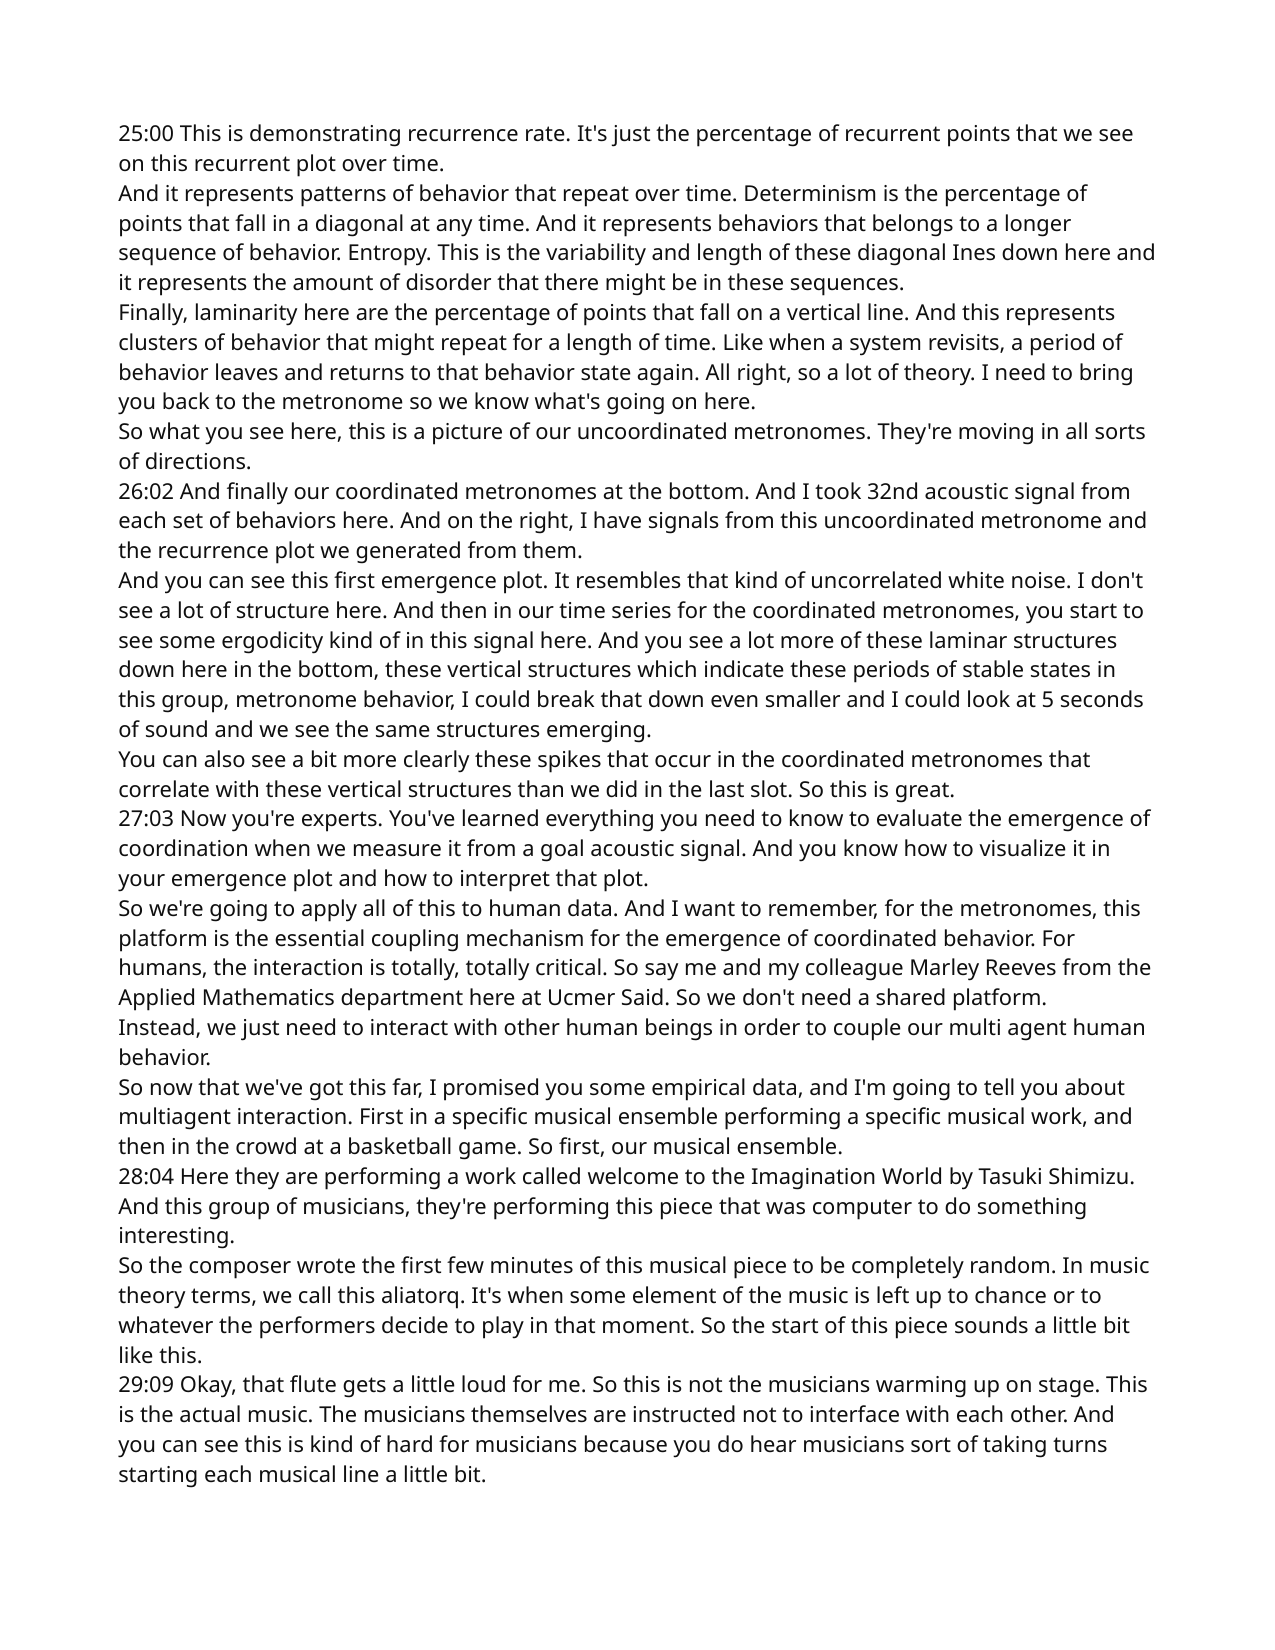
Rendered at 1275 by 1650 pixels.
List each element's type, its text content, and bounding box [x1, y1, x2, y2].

text Finally, laminarity here are the percentage of points that fall on a vertical line. And this represents clusters of behavior that might repeat for a length of time. Like when a system revisits, a period of behavior leaves and returns to that behavior state again. All right, so a lot of theory. I need to bring you back to the metronome so we know what's going on here. [118, 297, 1157, 416]
text 29:09 Okay, that flute gets a little loud for me. So this is not the musicians warming up on stage. This is the actual music. The musicians themselves are instructed not to interface with each other. And you can see this is kind of hard for musicians because you do hear musicians sort of taking turns starting each musical line a little bit. [118, 1369, 1157, 1488]
text So now that we've got this far, I promised you some empirical data, and I'm going to tell you about multiagent interaction. First in a specific musical ensemble performing a specific musical work, and then in the crowd at a basketball game. So first, our musical ensemble. [118, 1071, 1157, 1161]
text So the composer wrote the first few minutes of this musical piece to be completely random. In music theory terms, we call this aliatorq. It's when some element of the music is left up to chance or to whatever the performers decide to play in that moment. So the start of this piece sounds a little bit like this. [118, 1250, 1157, 1369]
text So what you see here, this is a picture of our uncoordinated metronomes. They're moving in all sorts of directions. [118, 416, 1157, 476]
text So we're going to apply all of this to human data. And I want to remember, for the metronomes, this platform is the essential coupling mechanism for the emergence of coordinated behavior. For humans, the interaction is totally, totally critical. So say me and my colleague Marley Reeves from the Applied Mathematics department here at Ucmer Said. So we don't need a shared platform. [118, 893, 1157, 1012]
text You can also see a bit more clearly these spikes that occur in the coordinated metronomes that correlate with these vertical structures than we did in the last slot. So this is great. [118, 744, 1157, 803]
text And you can see this first emergence plot. It resembles that kind of uncorrelated white noise. I don't see a lot of structure here. And then in our time series for the coordinated metronomes, you start to see some ergodicity kind of in this signal here. And you see a lot more of these laminar structures down here in the bottom, these vertical structures which indicate these periods of stable states in this group, metronome behavior, I could break that down even smaller and I could look at 5 seconds of sound and we see the same structures emerging. [118, 565, 1157, 744]
text 27:03 Now you're experts. You've learned everything you need to know to evaluate the emergence of coordination when we measure it from a goal acoustic signal. And you know how to visualize it in your emergence plot and how to interpret that plot. [118, 803, 1157, 893]
text 26:02 And finally our coordinated metronomes at the bottom. And I took 32nd acoustic signal from each set of behaviors here. And on the right, I have signals from this uncoordinated metronome and the recurrence plot we generated from them. [118, 476, 1157, 565]
text 28:04 Here they are performing a work called welcome to the Imagination World by Tasuki Shimizu. And this group of musicians, they're performing this piece that was computer to do something interesting. [118, 1161, 1157, 1250]
text Instead, we just need to interact with other human beings in order to couple our multi agent human behavior. [118, 1012, 1157, 1071]
text 25:00 This is demonstrating recurrence rate. It's just the percentage of recurrent points that we see on this recurrent plot over time. [118, 118, 1157, 178]
text And it represents patterns of behavior that repeat over time. Determinism is the percentage of points that fall in a diagonal at any time. And it represents behaviors that belongs to a longer sequence of behavior. Entropy. This is the variability and length of these diagonal Ines down here and it represents the amount of disorder that there might be in these sequences. [118, 178, 1157, 297]
